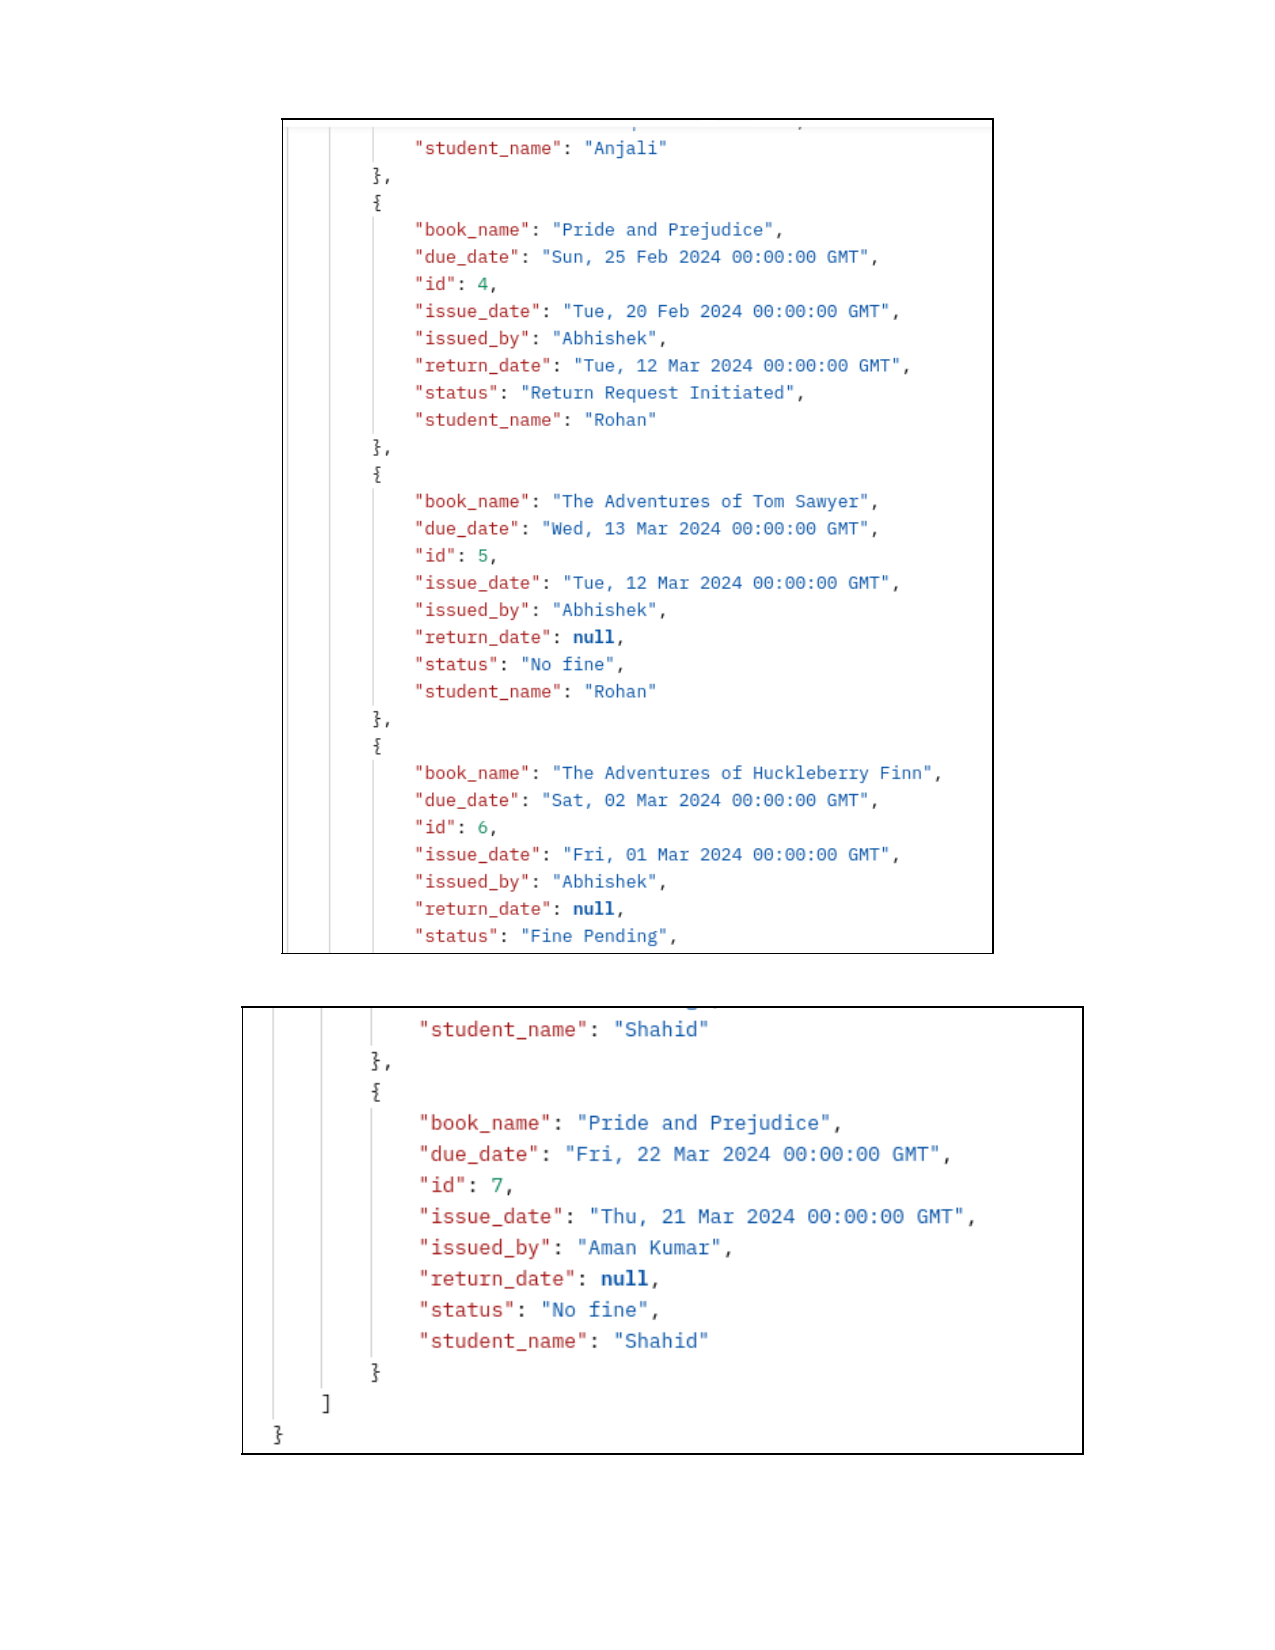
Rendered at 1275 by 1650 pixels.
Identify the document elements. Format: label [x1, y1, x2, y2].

picture [283, 120, 992, 953]
picture [243, 1008, 1082, 1453]
